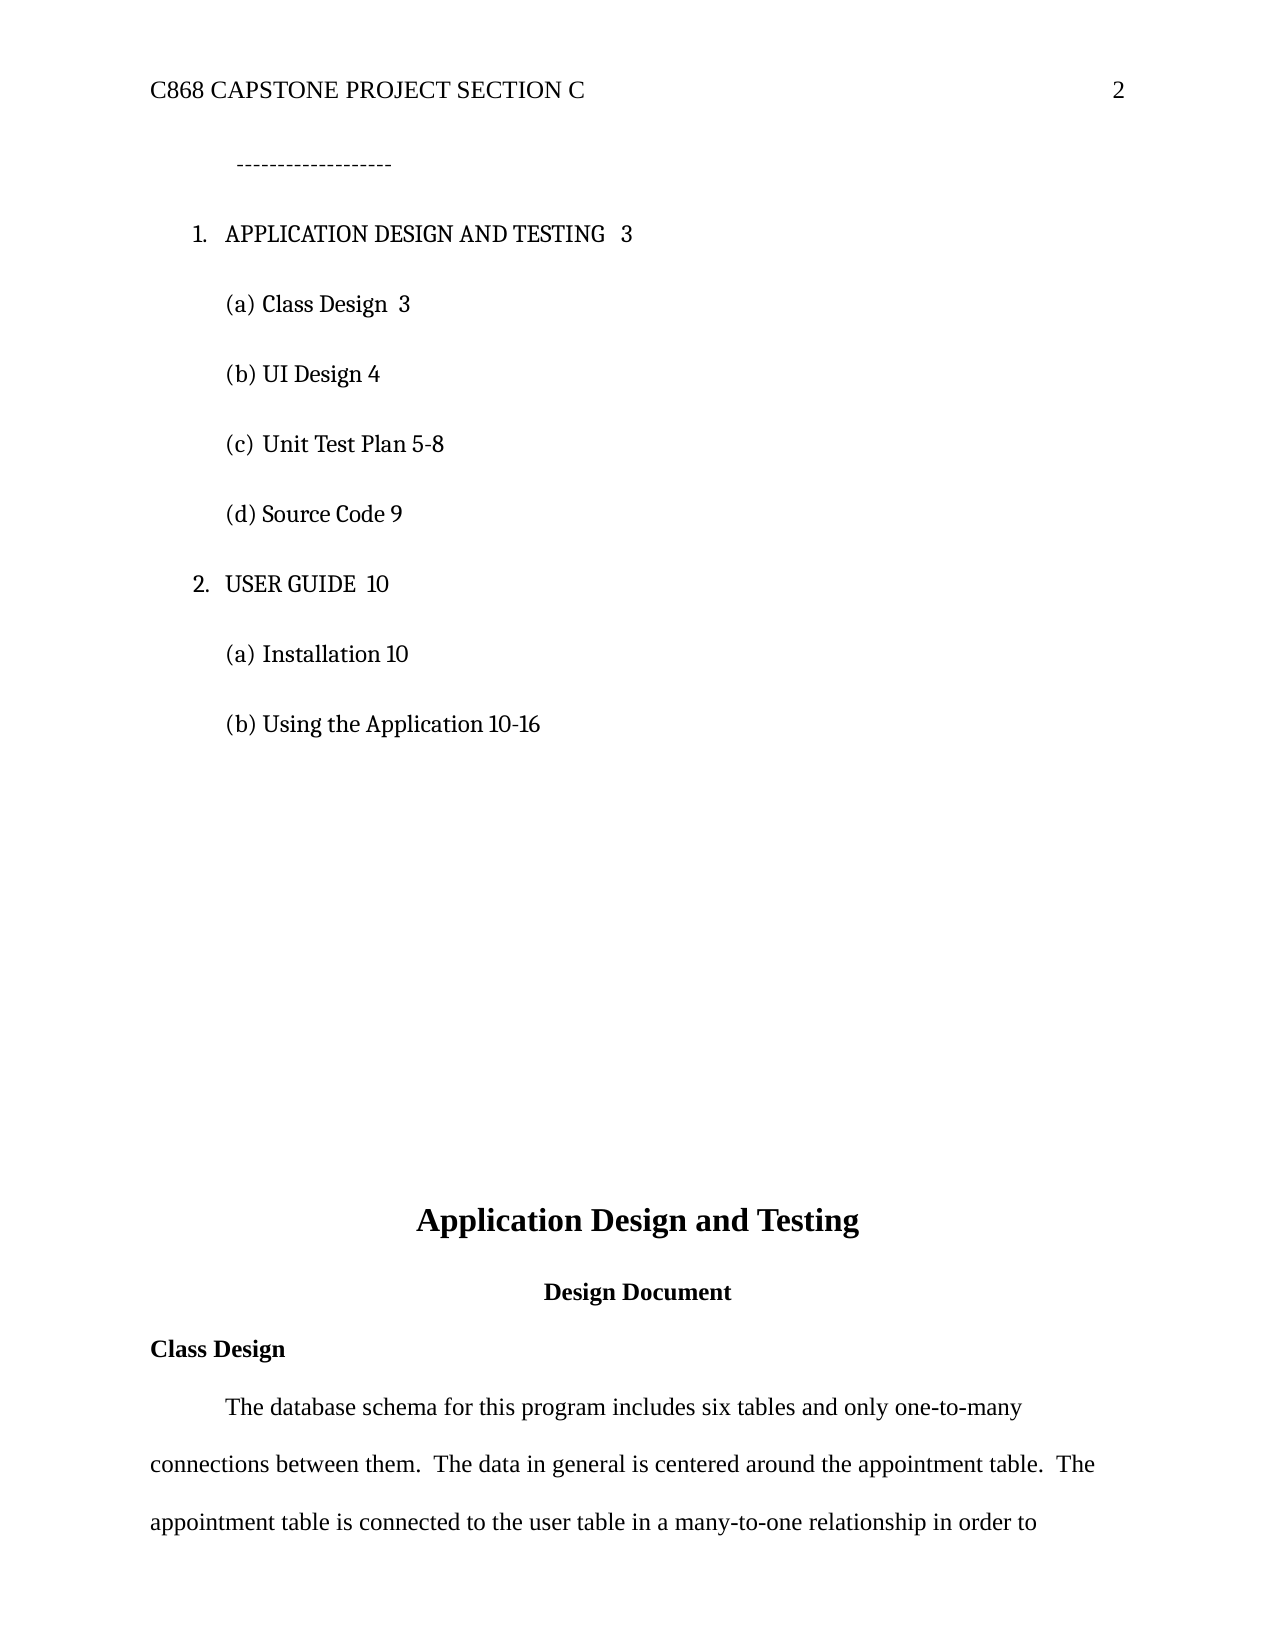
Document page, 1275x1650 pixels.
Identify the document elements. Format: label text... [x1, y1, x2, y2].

list UI Design 4 [225, 360, 1125, 389]
subtitle Application Design and Testing [150, 1200, 1125, 1238]
list USER GUIDE 10 [187, 570, 1125, 599]
list Installation 10 [225, 640, 1125, 669]
text The database schema for this program includes six tables and only one-to-many connections between them. The data in general is centered around the appointment table. The appointment table is connected to the user table in a many-to-one relationship in order to [150, 1392, 1125, 1535]
list Using the Application 10-16 [225, 710, 1125, 739]
text ------------------- [150, 150, 1125, 179]
subtitle Design Document [150, 1277, 1125, 1305]
list Source Code 9 [225, 500, 1125, 529]
subtitle Class Design [150, 1334, 1125, 1363]
list Unit Test Plan 5-8 [225, 430, 1125, 459]
list Class Design 3 [225, 290, 1125, 319]
list APPLICATION DESIGN AND TESTING 3 [187, 220, 1125, 249]
